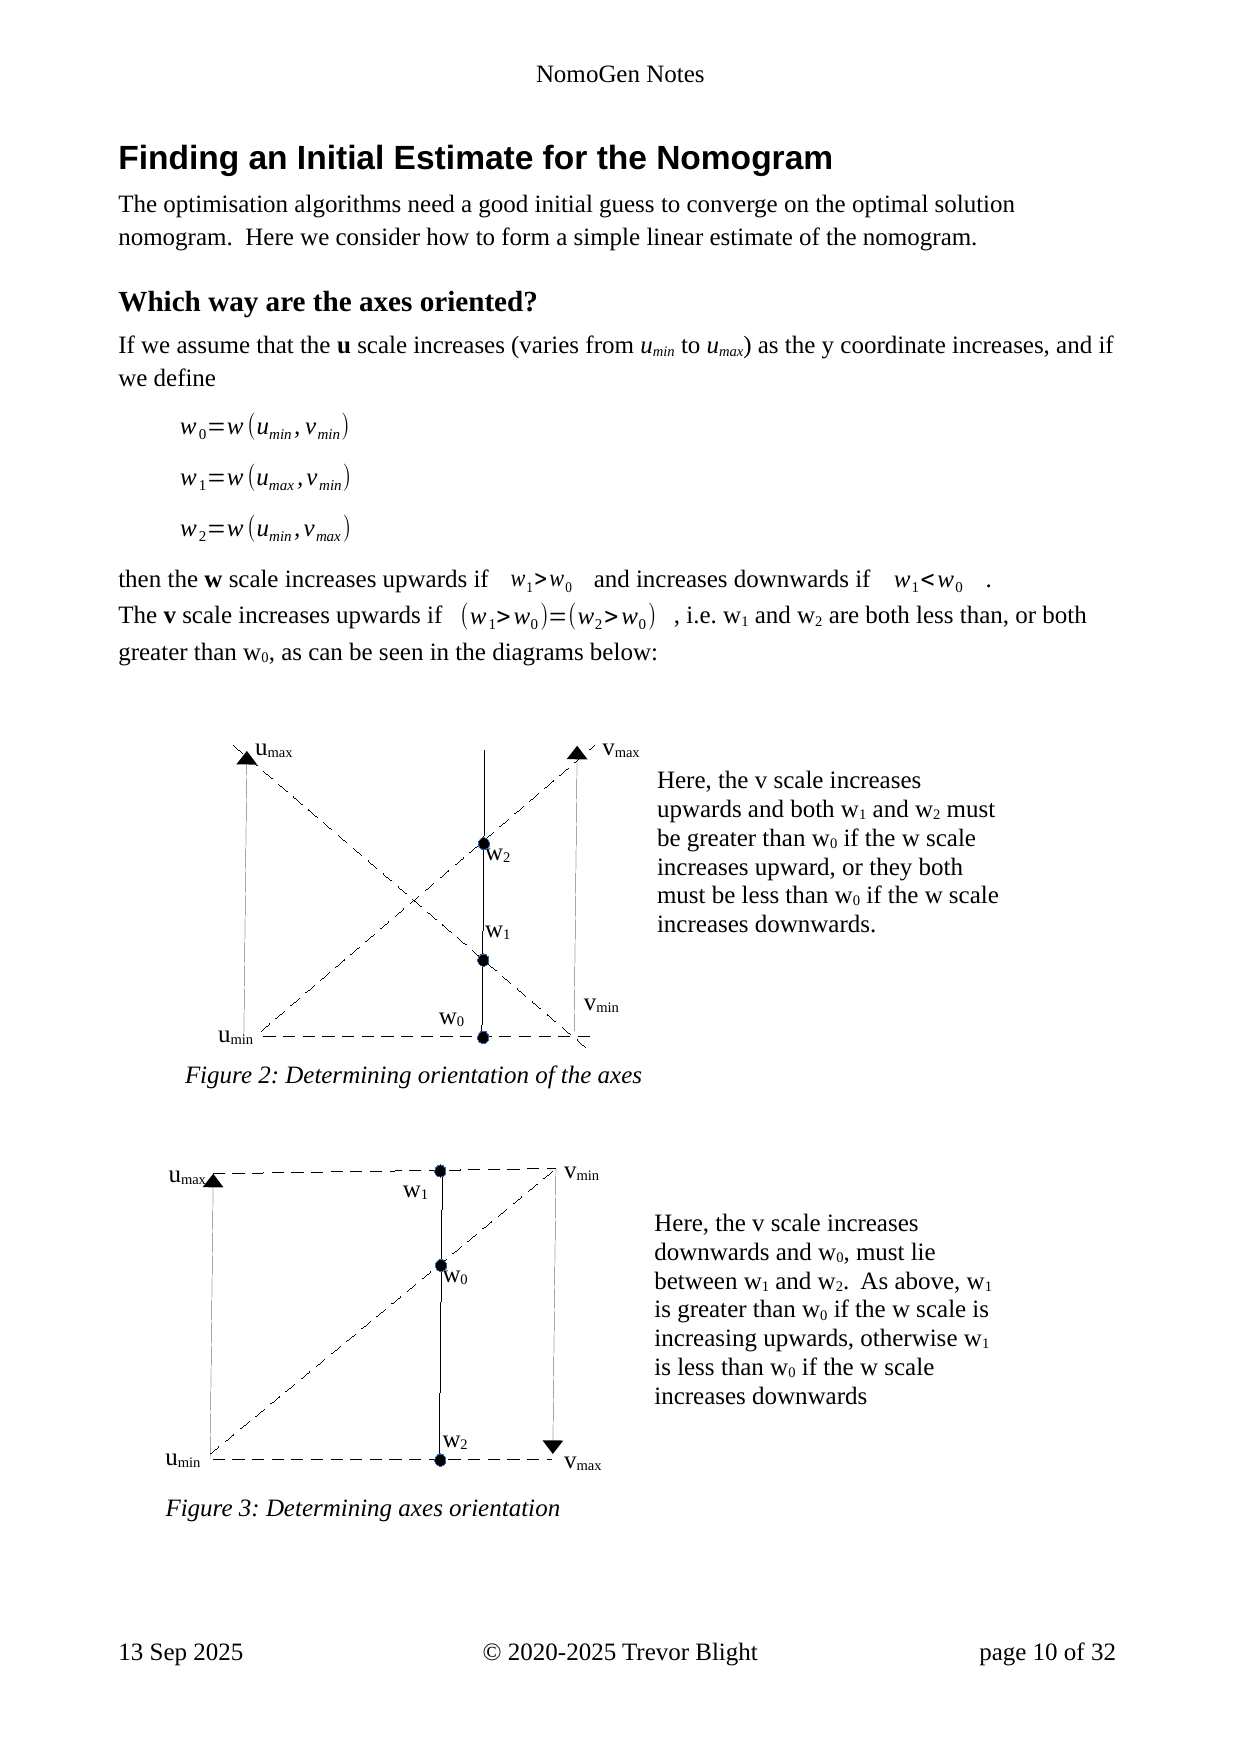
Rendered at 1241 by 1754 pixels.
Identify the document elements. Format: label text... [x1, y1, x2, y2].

subtitle Finding an Initial Estimate for the Nomogram [118, 138, 1122, 177]
subtitle Which way are the axes oriented? [118, 284, 1122, 318]
text The optimisation algorithms need a good initial guess to converge on the optimal solution nomogram. Here we consider how to form a simple linear estimate of the nomogram. [118, 189, 1122, 251]
text Figure 3: Determining axes orientation [165, 1168, 1011, 1522]
text Figure 2: Determining orientation of the axes [185, 731, 1015, 1089]
text If we assume that the u scale increases (varies from umin to umax) as the y coordinate increases, and if we define [118, 331, 1122, 392]
text then the w scale increases upwards ifand increases downwards if. The v scale increases upwards if, i.e. w1 and w2 are both less than, or both greater than w0, as can be seen in the diagrams below: [118, 564, 1122, 666]
